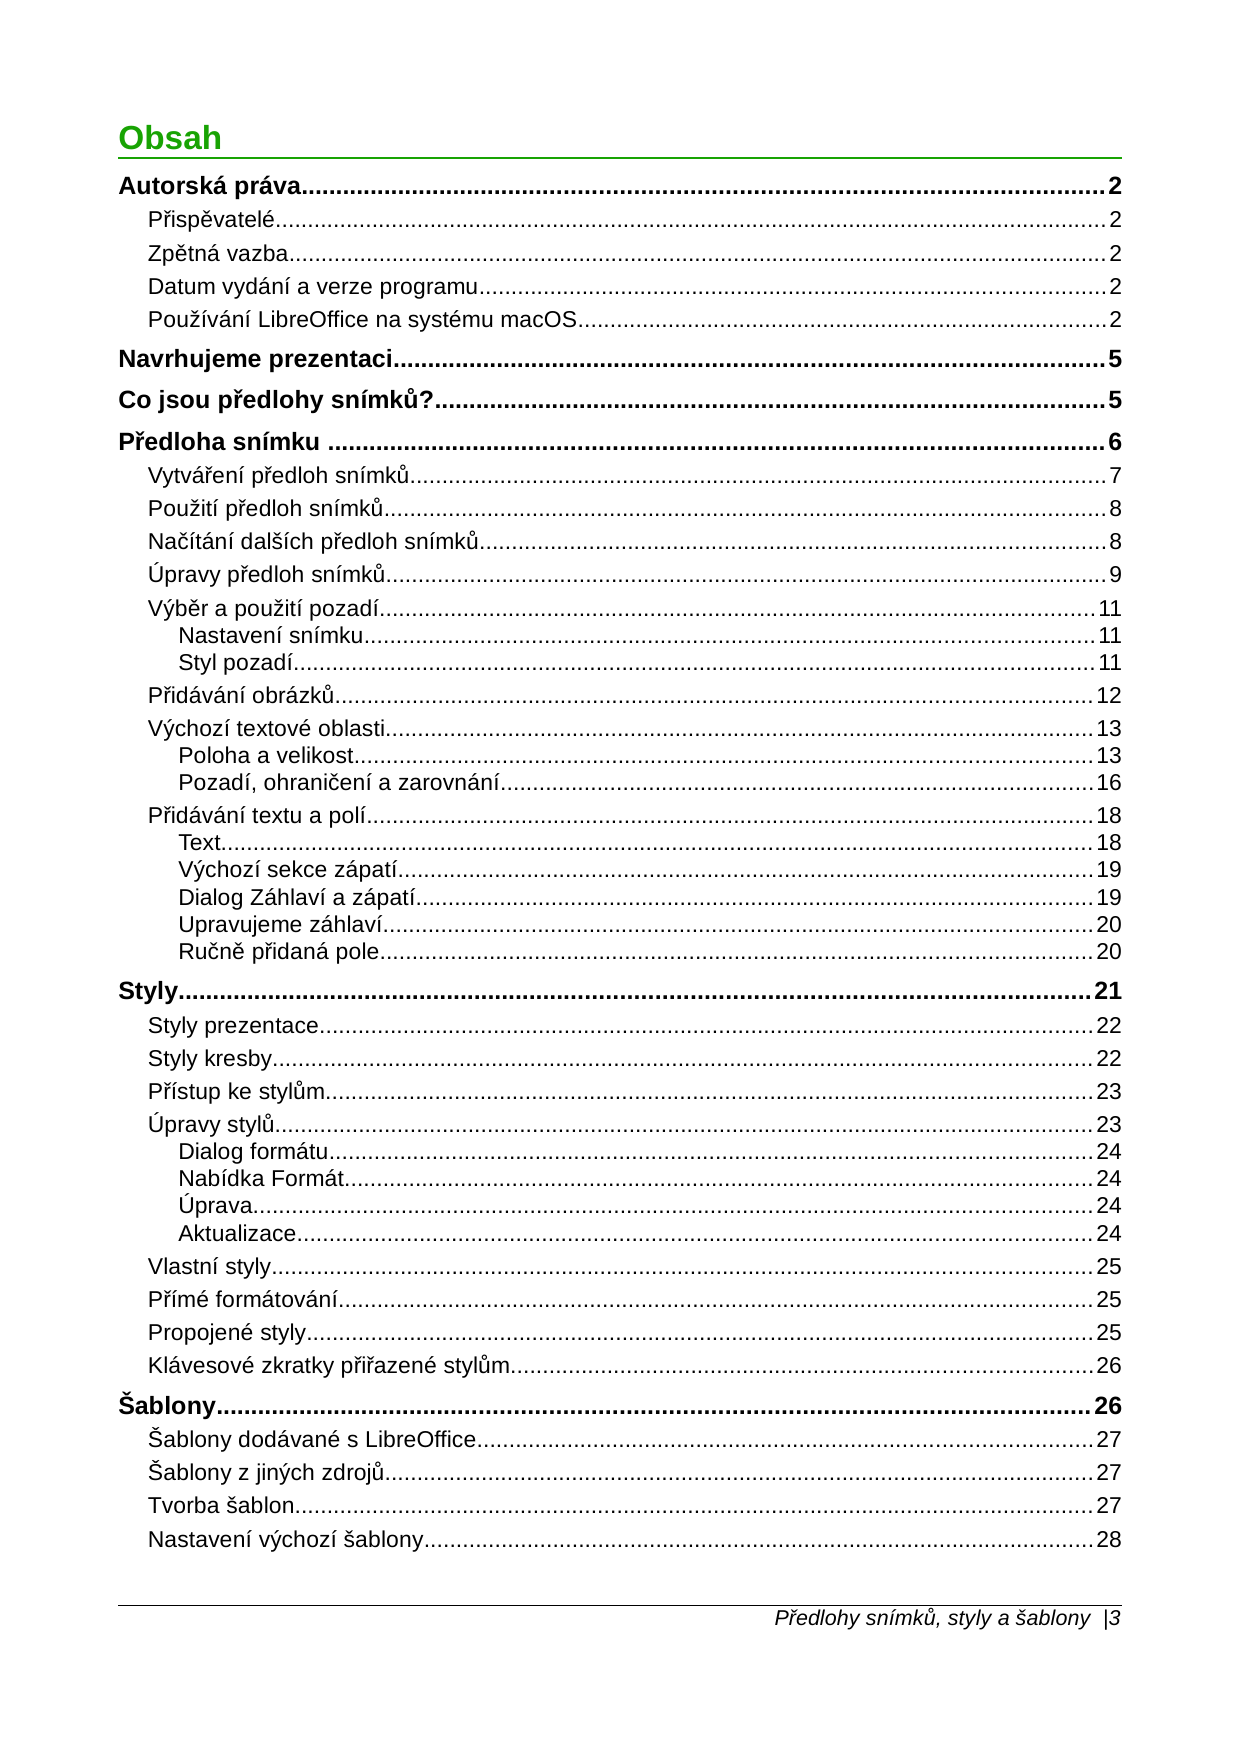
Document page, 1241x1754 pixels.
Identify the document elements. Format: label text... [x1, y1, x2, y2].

text Vlastní styly 25 [148, 1252, 1122, 1279]
text Výchozí textové oblasti 13 [148, 714, 1122, 741]
text Přímé formátování 25 [148, 1285, 1122, 1312]
text Úpravy stylů 23 [148, 1111, 1122, 1138]
subtitle Obsah [118, 118, 1122, 157]
text Aktualizace 24 [178, 1219, 1122, 1246]
text Šablony dodávané s LibreOffice 27 [148, 1426, 1122, 1453]
text Autorská práva 2 [118, 171, 1122, 200]
text Přidávání textu a polí 18 [148, 802, 1122, 829]
text Šablony 26 [118, 1391, 1122, 1419]
text Vytváření předloh snímků 7 [148, 461, 1122, 488]
text Přístup ke stylům 23 [148, 1077, 1122, 1104]
text Načítání dalších předloh snímků 8 [148, 528, 1122, 555]
text Předloha snímku 6 [118, 426, 1122, 455]
text Datum vydání a verze programu 2 [148, 272, 1122, 299]
text Dialog Záhlaví a zápatí 19 [178, 883, 1122, 910]
text Nastavení výchozí šablony 28 [148, 1525, 1122, 1552]
text Poloha a velikost 13 [178, 741, 1122, 768]
text Přidávání obrázků 12 [148, 681, 1122, 708]
text Pozadí, ohraničení a zarovnání 16 [178, 768, 1122, 796]
text Co jsou předlohy snímků? 5 [118, 385, 1122, 414]
text Styly 21 [118, 976, 1122, 1005]
text Nabídka Formát 24 [178, 1165, 1122, 1192]
text Nastavení snímku 11 [178, 621, 1122, 648]
text Upravujeme záhlaví 20 [178, 910, 1122, 937]
text Zpětná vazba 2 [148, 239, 1122, 266]
text Klávesové zkratky přiřazené stylům 26 [148, 1351, 1122, 1378]
text Styly kresby 22 [148, 1044, 1122, 1071]
text Tvorba šablon 27 [148, 1492, 1122, 1519]
text Styl pozadí 11 [178, 648, 1122, 675]
text Úpravy předloh snímků 9 [148, 561, 1122, 588]
text Použití předloh snímků 8 [148, 494, 1122, 522]
text Navrhujeme prezentaci 5 [118, 344, 1122, 373]
text Propojené styly 25 [148, 1318, 1122, 1345]
text Text 18 [178, 829, 1122, 856]
text Šablony z jiných zdrojů 27 [148, 1459, 1122, 1486]
text Přispěvatelé 2 [148, 206, 1122, 233]
text Ručně přidaná pole 20 [178, 937, 1122, 964]
text Výběr a použití pozadí 11 [148, 594, 1122, 621]
text Úprava 24 [178, 1192, 1122, 1219]
text Dialog formátu 24 [178, 1138, 1122, 1165]
text Styly prezentace 22 [148, 1011, 1122, 1038]
text Používání LibreOffice na systému macOS 2 [148, 305, 1122, 332]
text Výchozí sekce zápatí 19 [178, 856, 1122, 883]
